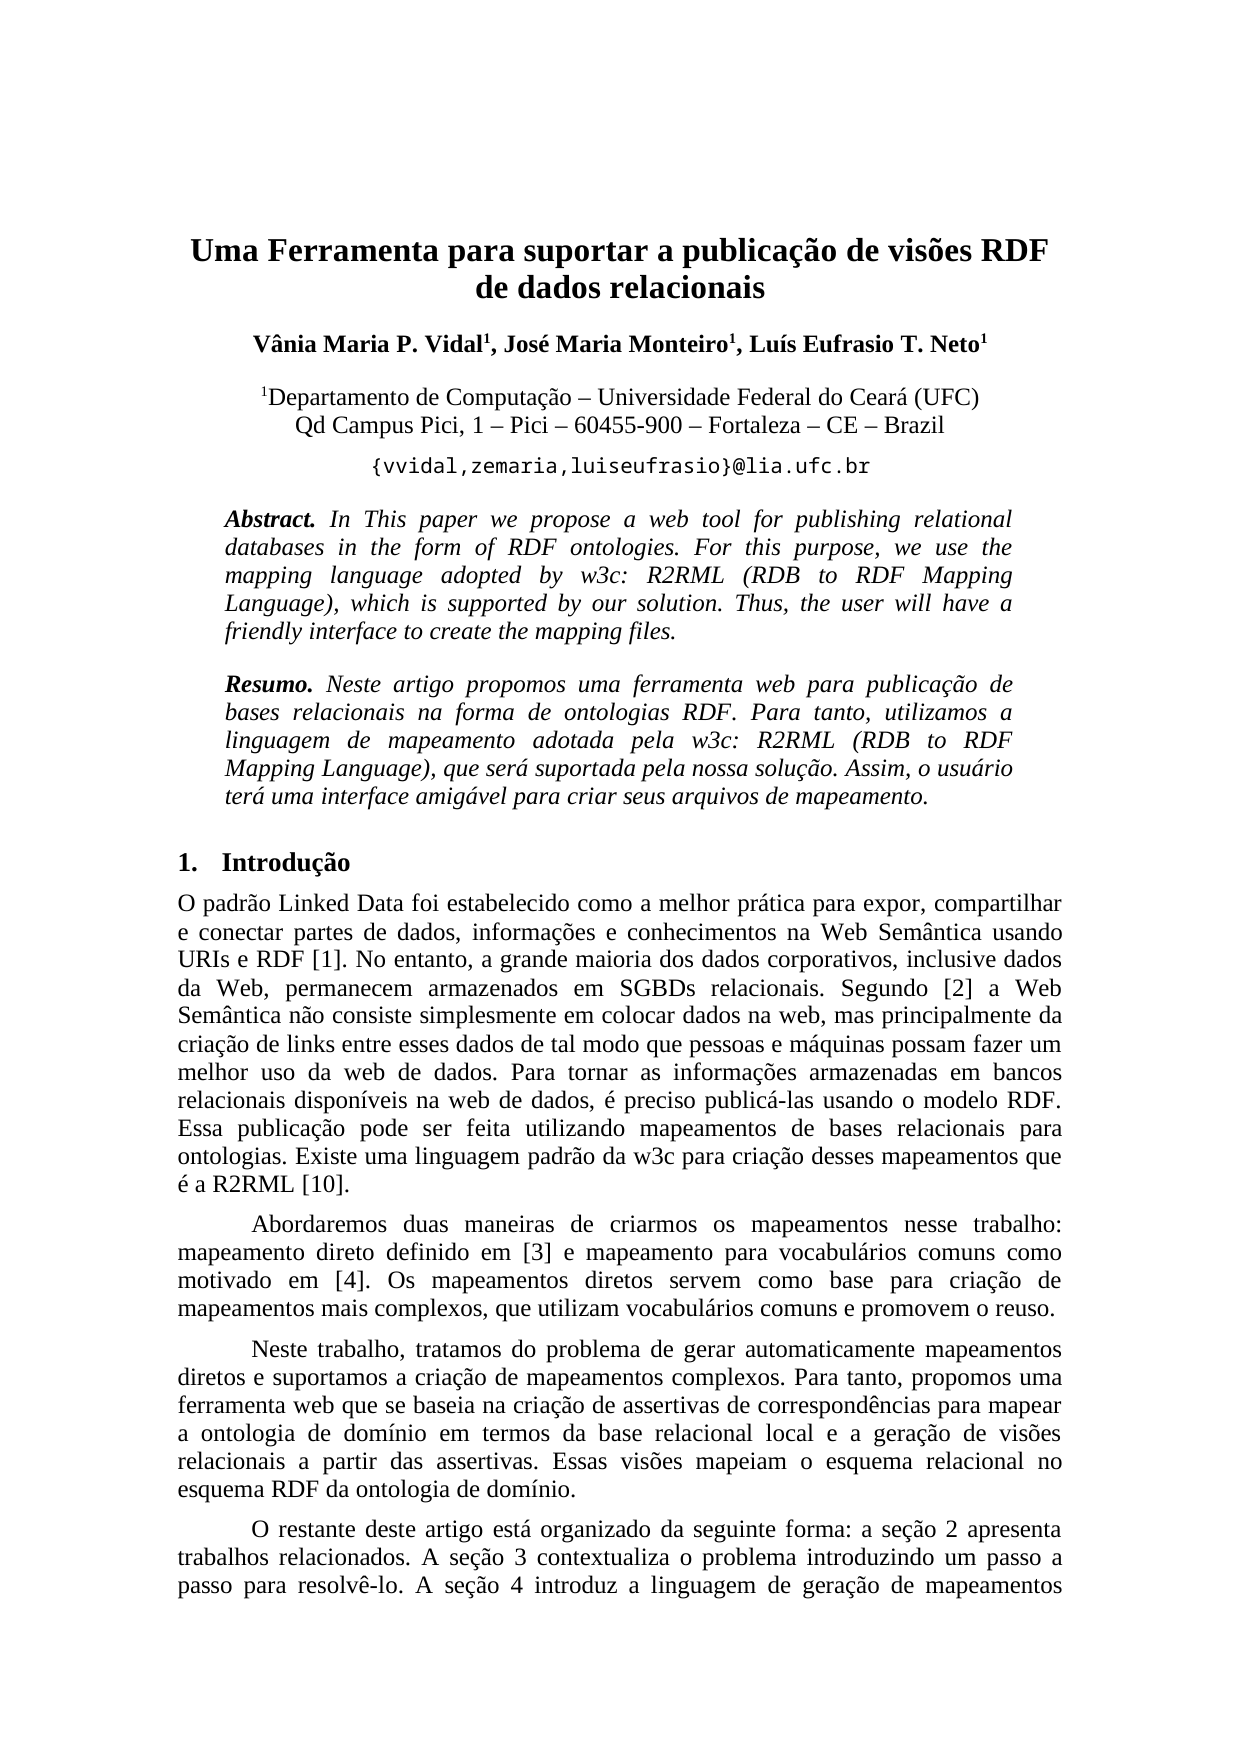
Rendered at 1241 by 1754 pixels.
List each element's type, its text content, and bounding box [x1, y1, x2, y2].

text Vânia Maria P. Vidal1, José Maria Monteiro1, Luís Eufrasio T. Neto1 [177, 330, 1063, 358]
text Abstract. In This paper we propose a web tool for publishing relational databases in the form of RDF ontologies. For this purpose, we use the mapping language adopted by w3c: R2RML (RDB to RDF Mapping Language), which is supported by our solution. Thus, the user will have a friendly interface to create the mapping files. [224, 505, 1016, 645]
text 1Departamento de Computação – Universidade Federal do Ceará (UFC) [177, 383, 1063, 411]
text {vvidal,zemaria,luiseufrasio}@lia.ufc.br [177, 451, 1063, 480]
text Abordaremos duas maneiras de criarmos os mapeamentos nesse trabalho: mapeamento direto definido em [3] e mapeamento para vocabulários comuns como motivado em [4]. Os mapeamentos diretos servem como base para criação de mapeamentos mais complexos, que utilizam vocabulários comuns e promovem o reuso. [177, 1210, 1063, 1322]
title Introdução [177, 847, 1063, 877]
text O padrão Linked Data foi estabelecido como a melhor prática para expor, compartilhar e conectar partes de dados, informações e conhecimentos na Web Semântica usando URIs e RDF [1]. No entanto, a grande maioria dos dados corporativos, inclusive dados da Web, permanecem armazenados em SGBDs relacionais. Segundo [2] a Web Semântica não consiste simplesmente em colocar dados na web, mas principalmente da criação de links entre esses dados de tal modo que pessoas e máquinas possam fazer um melhor uso da web de dados. Para tornar as informações armazenadas em bancos relacionais disponíveis na web de dados, é preciso publicá-las usando o modelo RDF. Essa publicação pode ser feita utilizando mapeamentos de bases relacionais para ontologias. Existe uma linguagem padrão da w3c para criação desses mapeamentos que é a R2RML [10]. [177, 889, 1063, 1198]
title Uma Ferramenta para suportar a publicação de visões RDF de dados relacionais [177, 231, 1063, 305]
text O restante deste artigo está organizado da seguinte forma: a seção 2 apresenta trabalhos relacionados. A seção 3 contextualiza o problema introduzindo um passo a passo para resolvê-lo. A seção 4 introduz a linguagem de geração de mapeamentos [177, 1515, 1063, 1599]
text Qd Campus Pici, 1 – Pici – 60455-900 – Fortaleza – CE – Brazil [177, 411, 1063, 439]
text Neste trabalho, tratamos do problema de gerar automaticamente mapeamentos diretos e suportamos a criação de mapeamentos complexos. Para tanto, propomos uma ferramenta web que se baseia na criação de assertivas de correspondências para mapear a ontologia de domínio em termos da base relacional local e a geração de visões relacionais a partir das assertivas. Essas visões mapeiam o esquema relacional no esquema RDF da ontologia de domínio. [177, 1334, 1063, 1503]
text Resumo. Neste artigo propomos uma ferramenta web para publicação de bases relacionais na forma de ontologias RDF. Para tanto, utilizamos a linguagem de mapeamento adotada pela w3c: R2RML (RDB to RDF Mapping Language), que será suportada pela nossa solução. Assim, o usuário terá uma interface amigável para criar seus arquivos de mapeamento. [224, 670, 1016, 810]
